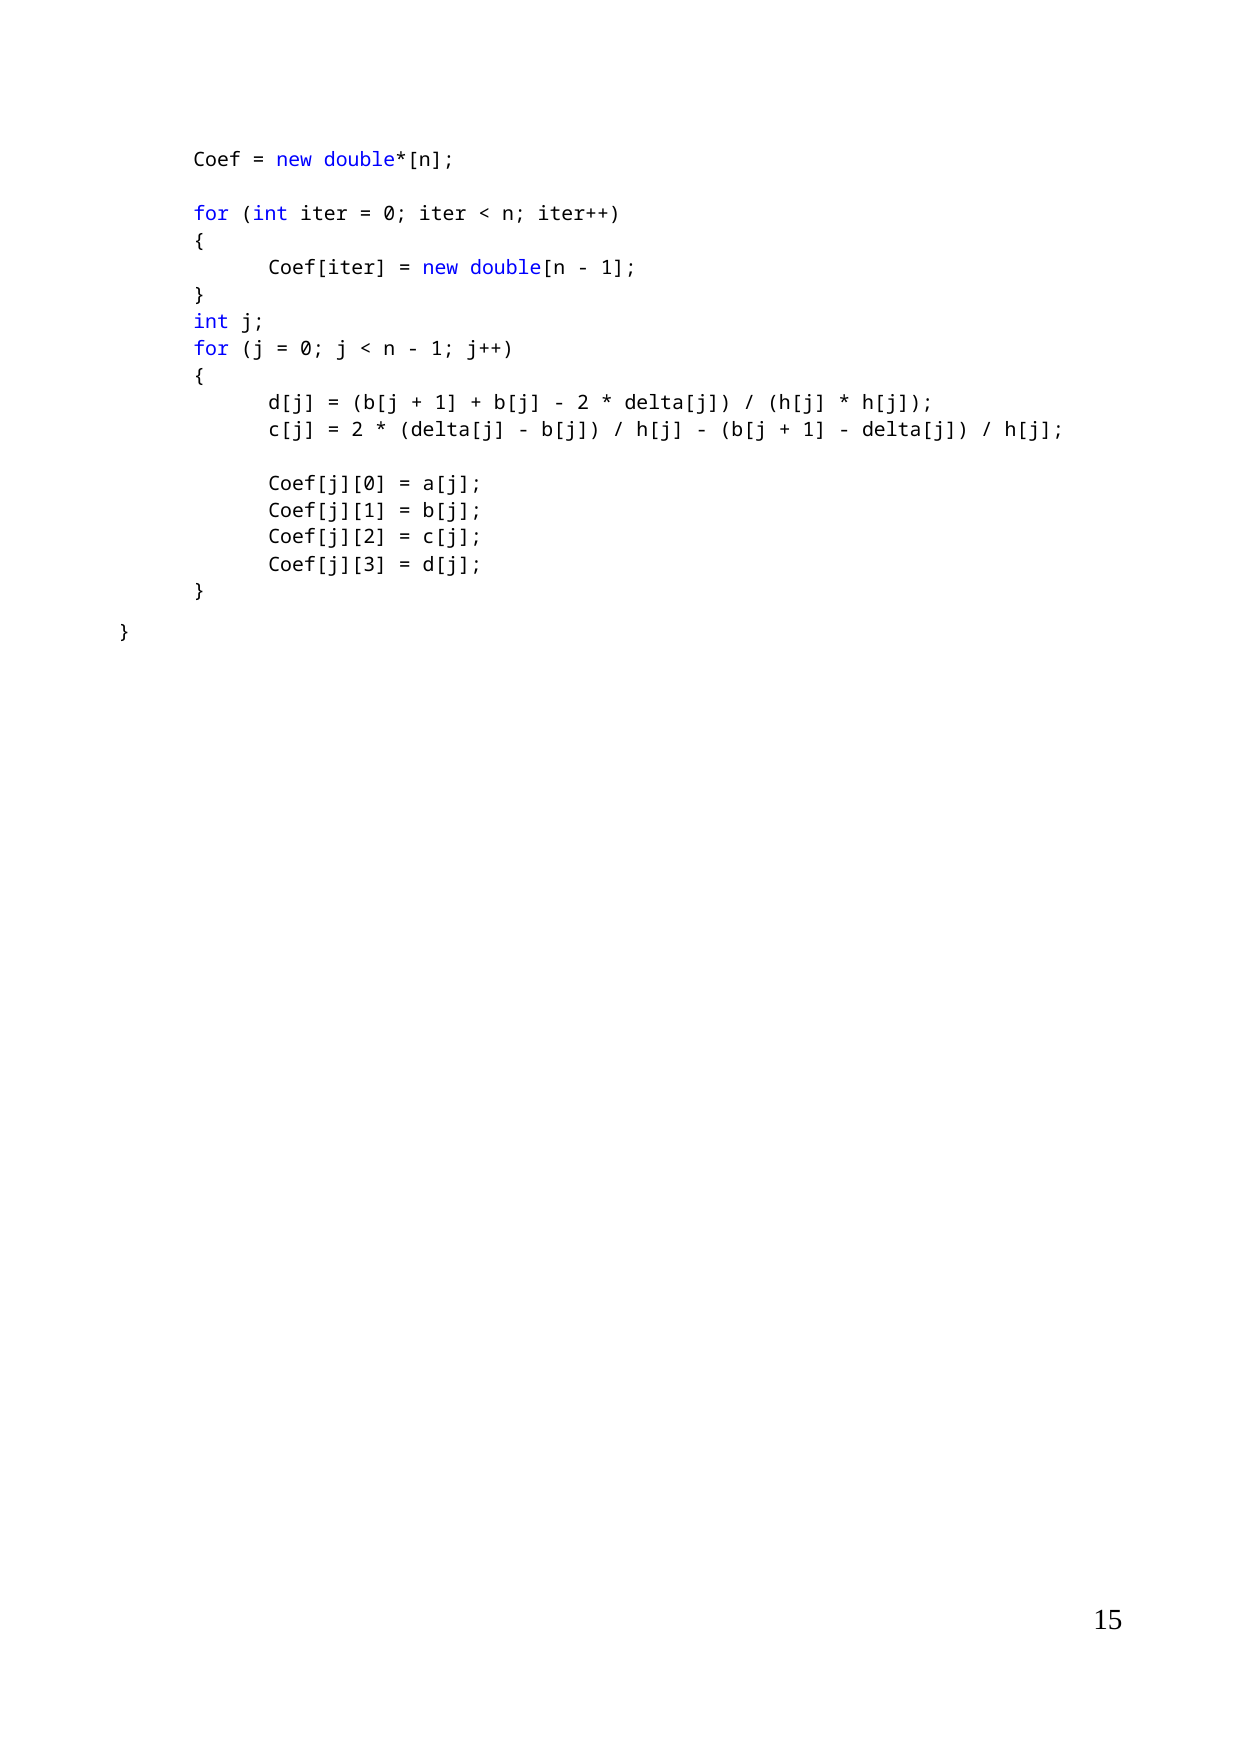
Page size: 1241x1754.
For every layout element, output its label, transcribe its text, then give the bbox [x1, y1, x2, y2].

text for (int iter = 0; iter < n; iter++) [193, 199, 1122, 226]
text } [193, 577, 1122, 604]
text Coef[j][1] = b[j]; [193, 496, 1122, 523]
text { [193, 226, 1122, 253]
text int j; [193, 307, 1122, 334]
text Coef[j][2] = c[j]; [193, 523, 1122, 550]
text } [193, 280, 1122, 307]
text } [118, 617, 1122, 644]
text for (j = 0; j < n - 1; j++) [193, 334, 1122, 361]
text { [193, 361, 1122, 388]
text Coef[j][3] = d[j]; [193, 550, 1122, 577]
text Coef[iter] = new double[n - 1]; [193, 253, 1122, 280]
text d[j] = (b[j + 1] + b[j] - 2 * delta[j]) / (h[j] * h[j]); [193, 388, 1122, 415]
text c[j] = 2 * (delta[j] - b[j]) / h[j] - (b[j + 1] - delta[j]) / h[j]; [193, 415, 1122, 442]
text Coef = new double*[n]; [193, 145, 1122, 172]
text Coef[j][0] = a[j]; [193, 469, 1122, 496]
